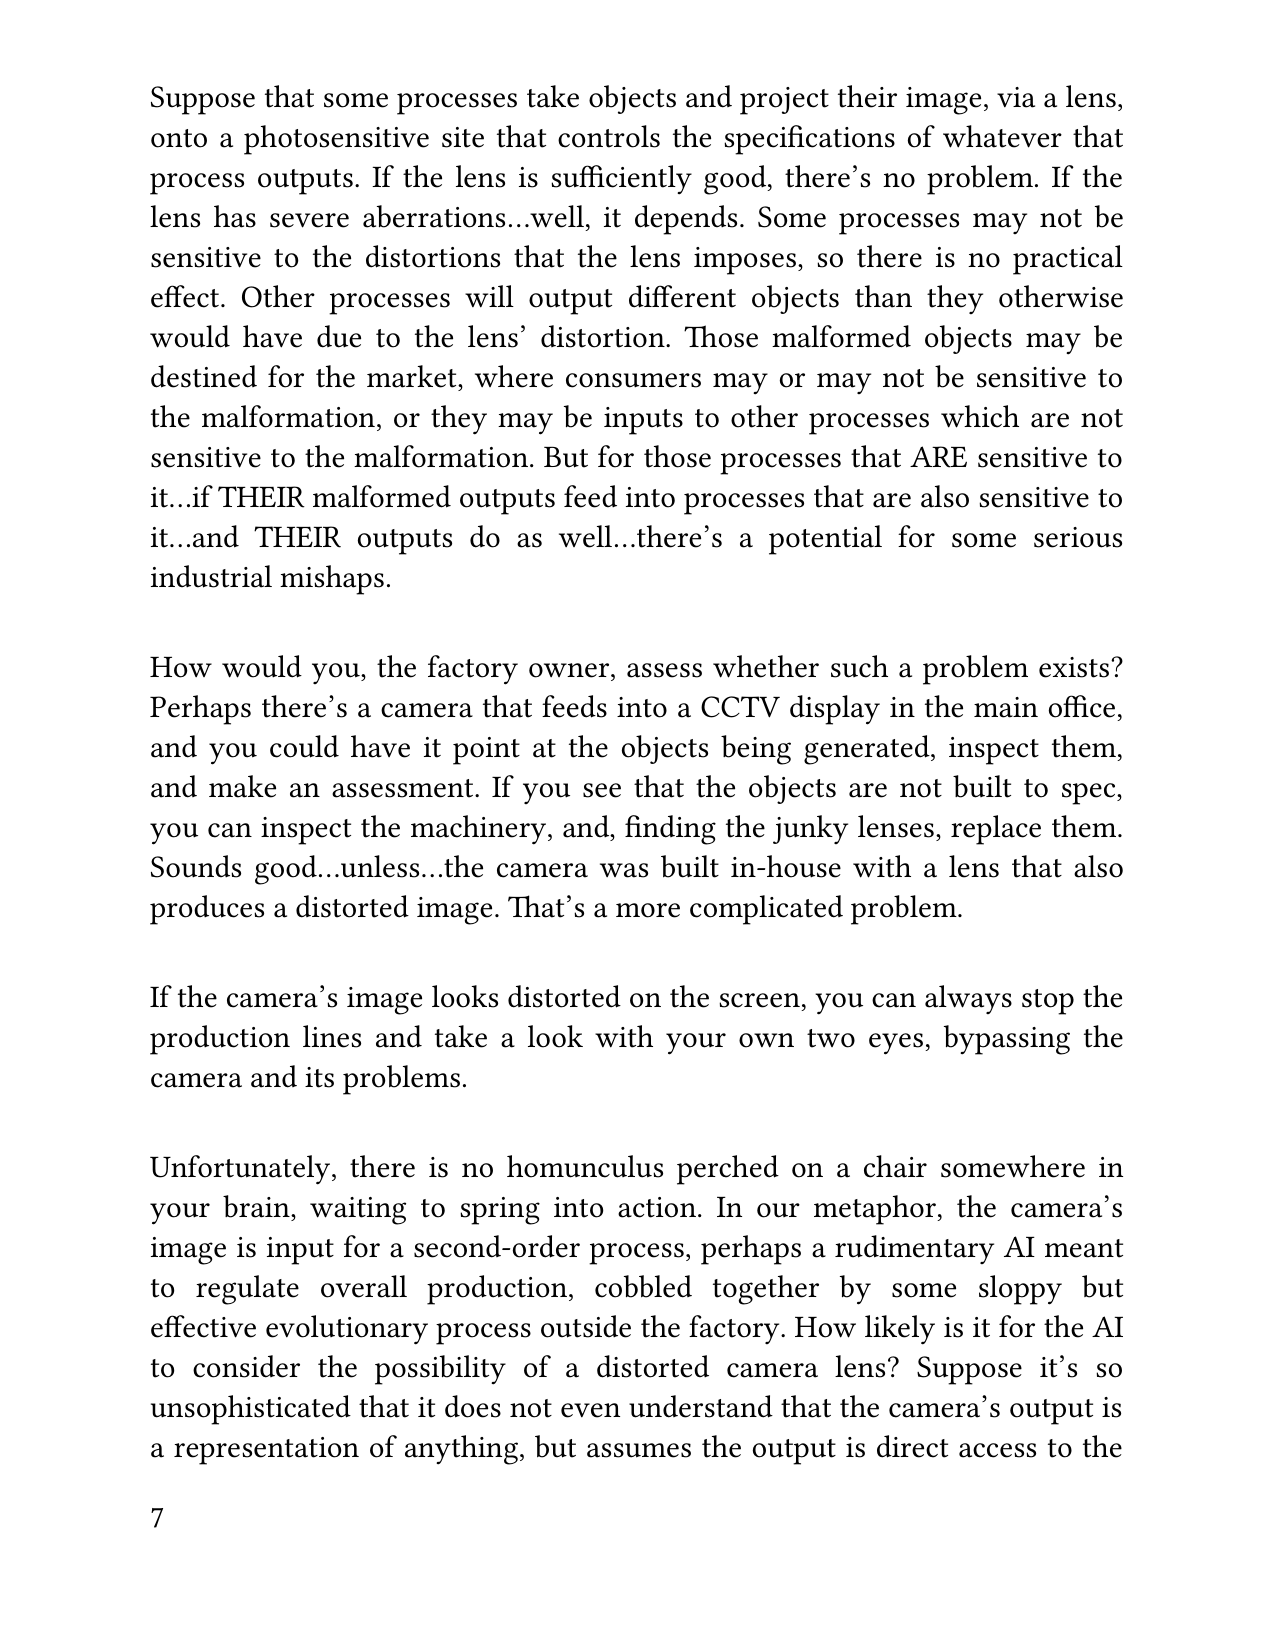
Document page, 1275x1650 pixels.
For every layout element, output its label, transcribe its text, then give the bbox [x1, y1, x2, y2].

text How would you, the factory owner, assess whether such a problem exists? Perhaps there’s a camera that feeds into a CCTV display in the main office, and you could have it point at the objects being generated, inspect them, and make an assessment. If you see that the objects are not built to spec, you can inspect the machinery, and, finding the junky lenses, replace them. Sounds good…unless…the camera was built in-house with a lens that also produces a distorted image. That’s a more complicated problem. [150, 645, 1125, 925]
text If the camera’s image looks distorted on the screen, you can always stop the production lines and take a look with your own two eyes, bypassing the camera and its problems. [150, 975, 1125, 1095]
text Unfortunately, there is no homunculus perched on a chair somewhere in your brain, waiting to spring into action. In our metaphor, the camera’s image is input for a second-order process, perhaps a rudimentary AI meant to regulate overall production, cobbled together by some sloppy but effective evolutionary process outside the factory. How likely is it for the AI to consider the possibility of a distorted camera lens? Suppose it’s so unsophisticated that it does not even understand that the camera’s output is a representation of anything, but assumes the output is direct access to the [150, 1145, 1125, 1465]
text Suppose that some processes take objects and project their image, via a lens, onto a photosensitive site that controls the specifications of whatever that process outputs. If the lens is sufficiently good, there’s no problem. If the lens has severe aberrations…well, it depends. Some processes may not be sensitive to the distortions that the lens imposes, so there is no practical effect. Other processes will output different objects than they otherwise would have due to the lens’ distortion. Those malformed objects may be destined for the market, where consumers may or may not be sensitive to the malformation, or they may be inputs to other processes which are not sensitive to the malformation. But for those processes that ARE sensitive to it…if THEIR malformed outputs feed into processes that are also sensitive to it…and THEIR outputs do as well…there’s a potential for some serious industrial mishaps. [150, 75, 1125, 595]
